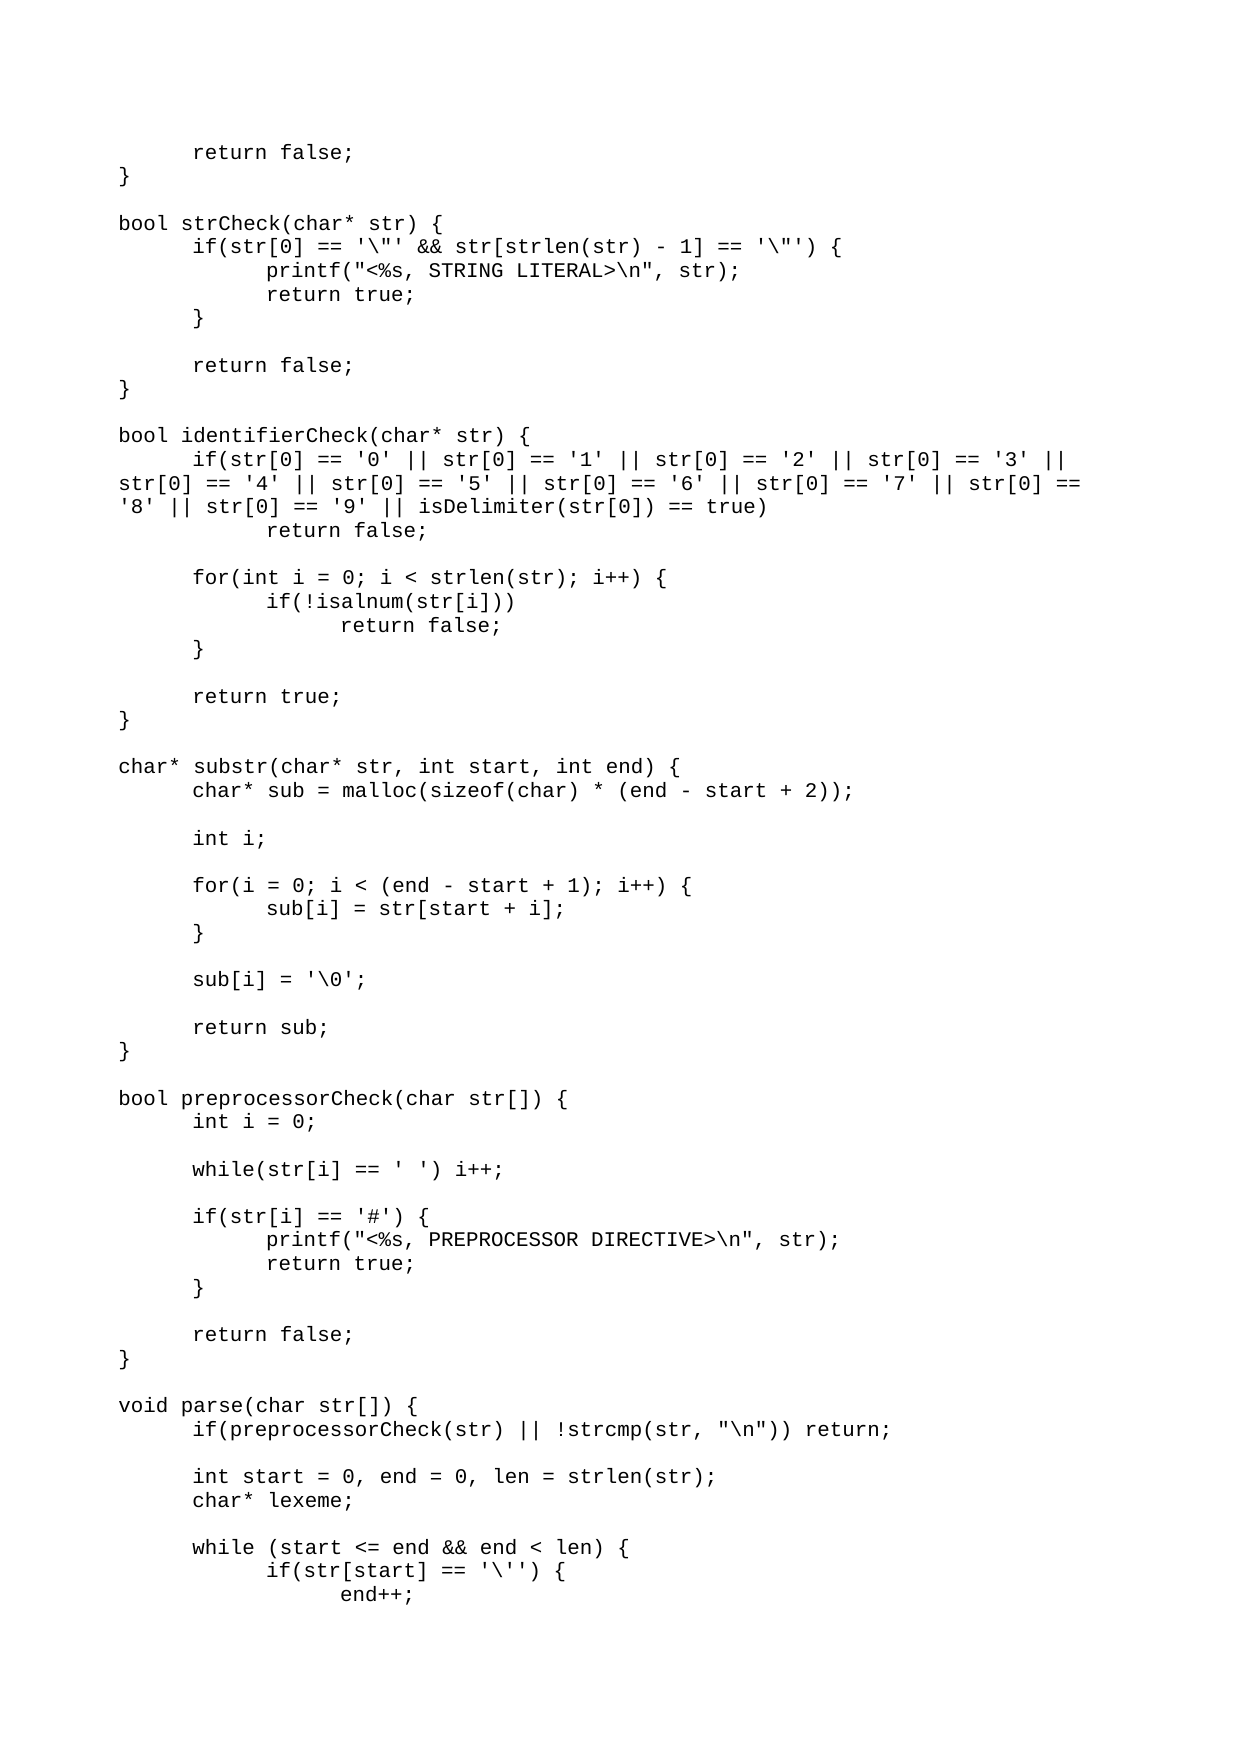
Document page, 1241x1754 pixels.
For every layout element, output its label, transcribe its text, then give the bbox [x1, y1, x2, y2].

text if(!isalnum(str[i])) [118, 591, 1122, 615]
text } [118, 1040, 1122, 1064]
text return false; [118, 142, 1122, 165]
text sub[i] = str[start + i]; [118, 898, 1122, 922]
text for(i = 0; i < (end - start + 1); i++) { [118, 875, 1122, 898]
text } [118, 638, 1122, 662]
text return true; [118, 1253, 1122, 1277]
text void parse(char str[]) { [118, 1395, 1122, 1419]
text return true; [118, 686, 1122, 709]
text char* sub = malloc(sizeof(char) * (end - start + 2)); [118, 780, 1122, 804]
text int i = 0; [118, 1111, 1122, 1135]
text sub[i] = '\0'; [118, 969, 1122, 993]
text if(str[i] == '#') { [118, 1206, 1122, 1229]
text char* substr(char* str, int start, int end) { [118, 757, 1122, 780]
text return false; [118, 354, 1122, 378]
text return false; [118, 520, 1122, 544]
text return false; [118, 615, 1122, 638]
text for(int i = 0; i < strlen(str); i++) { [118, 567, 1122, 591]
text printf("<%s, STRING LITERAL>\n", str); [118, 260, 1122, 284]
text } [118, 1348, 1122, 1371]
text int i; [118, 827, 1122, 851]
text } [118, 922, 1122, 946]
text } [118, 1277, 1122, 1300]
text int start = 0, end = 0, len = strlen(str); [118, 1466, 1122, 1489]
text if(str[0] == '0' || str[0] == '1' || str[0] == '2' || str[0] == '3' || str[0] == '4' || str[0] == '5' || str[0] == '6' || str[0] == '7' || str[0] == '8' || str[0] == '9' || isDelimiter(str[0]) == true) [118, 449, 1122, 520]
text } [118, 709, 1122, 733]
text while (start <= end && end < len) { [118, 1537, 1122, 1561]
text printf("<%s, PREPROCESSOR DIRECTIVE>\n", str); [118, 1229, 1122, 1253]
text if(str[0] == '\"' && str[strlen(str) - 1] == '\"') { [118, 236, 1122, 260]
text while(str[i] == ' ') i++; [118, 1158, 1122, 1182]
text if(preprocessorCheck(str) || !strcmp(str, "\n")) return; [118, 1419, 1122, 1442]
text return true; [118, 284, 1122, 307]
text end++; [118, 1584, 1122, 1608]
text char* lexeme; [118, 1489, 1122, 1513]
text if(str[start] == '\'') { [118, 1561, 1122, 1584]
text bool strCheck(char* str) { [118, 213, 1122, 236]
text bool identifierCheck(char* str) { [118, 426, 1122, 449]
text } [118, 307, 1122, 331]
text } [118, 165, 1122, 189]
text bool preprocessorCheck(char str[]) { [118, 1088, 1122, 1111]
text } [118, 378, 1122, 402]
text return false; [118, 1324, 1122, 1348]
text return sub; [118, 1017, 1122, 1040]
